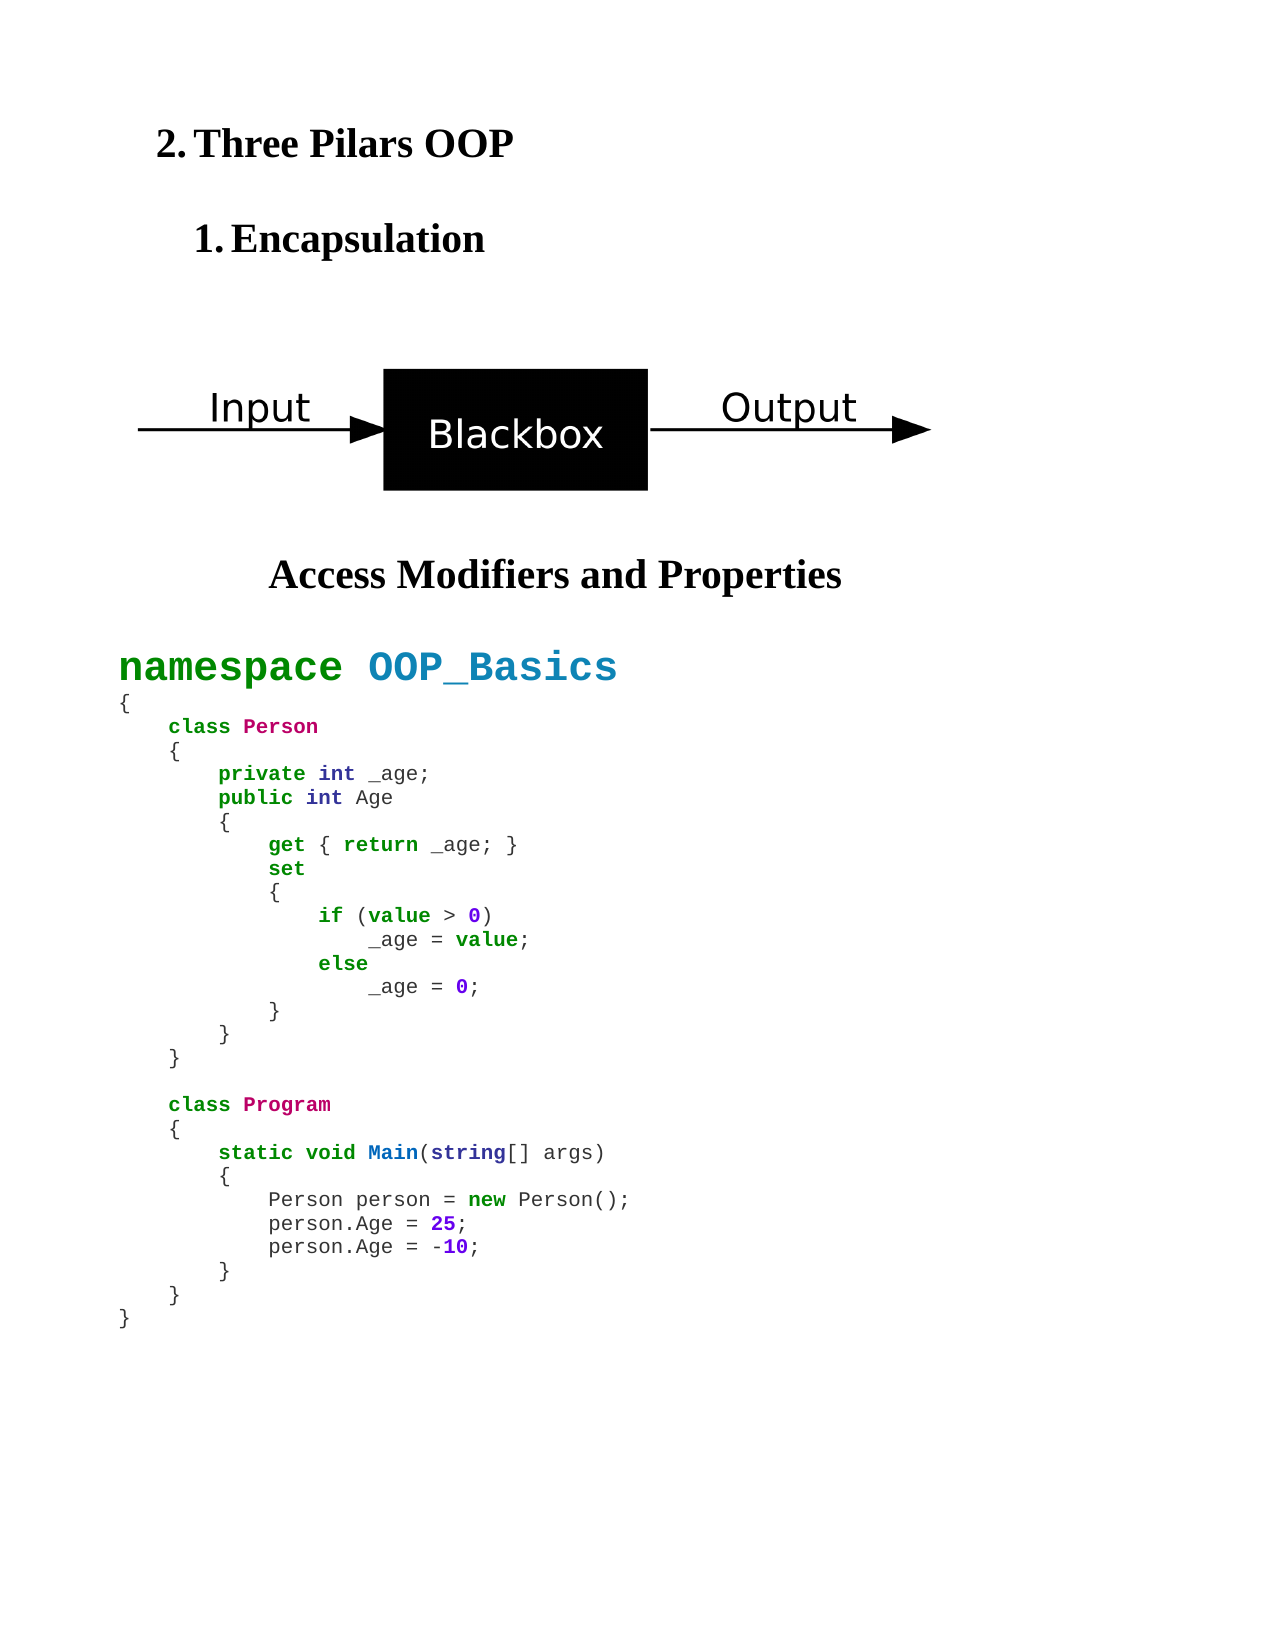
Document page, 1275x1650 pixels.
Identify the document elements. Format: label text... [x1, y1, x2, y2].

text } [118, 1260, 1157, 1283]
list Access Modifiers and Properties [231, 549, 1157, 597]
text { [118, 811, 1157, 834]
text Person person = new Person(); [118, 1189, 1157, 1213]
text } [118, 1000, 1157, 1023]
list Encapsulation [193, 214, 1157, 262]
text private int _age; [118, 763, 1157, 787]
text { [118, 692, 1157, 716]
picture [118, 357, 946, 502]
text } [118, 1023, 1157, 1047]
text person.Age = 25; [118, 1213, 1157, 1236]
text } [118, 1307, 1157, 1331]
text { [118, 1165, 1157, 1189]
text static void Main(string[] args) [118, 1142, 1157, 1165]
text public int Age [118, 787, 1157, 811]
text person.Age = -10; [118, 1236, 1157, 1260]
text if (value > 0) [118, 905, 1157, 929]
text _age = value; [118, 929, 1157, 952]
text _age = 0; [118, 976, 1157, 1000]
text namespace OOP_Basics [118, 645, 1157, 692]
text else [118, 952, 1157, 976]
list Three Pilars OOP [156, 118, 1157, 166]
text } [118, 1283, 1157, 1307]
text { [118, 740, 1157, 763]
text set [118, 858, 1157, 882]
text { [118, 882, 1157, 905]
text { [118, 1118, 1157, 1142]
text } [118, 1047, 1157, 1071]
text get { return _age; } [118, 834, 1157, 858]
text class Person [118, 716, 1157, 740]
text class Program [118, 1094, 1157, 1118]
